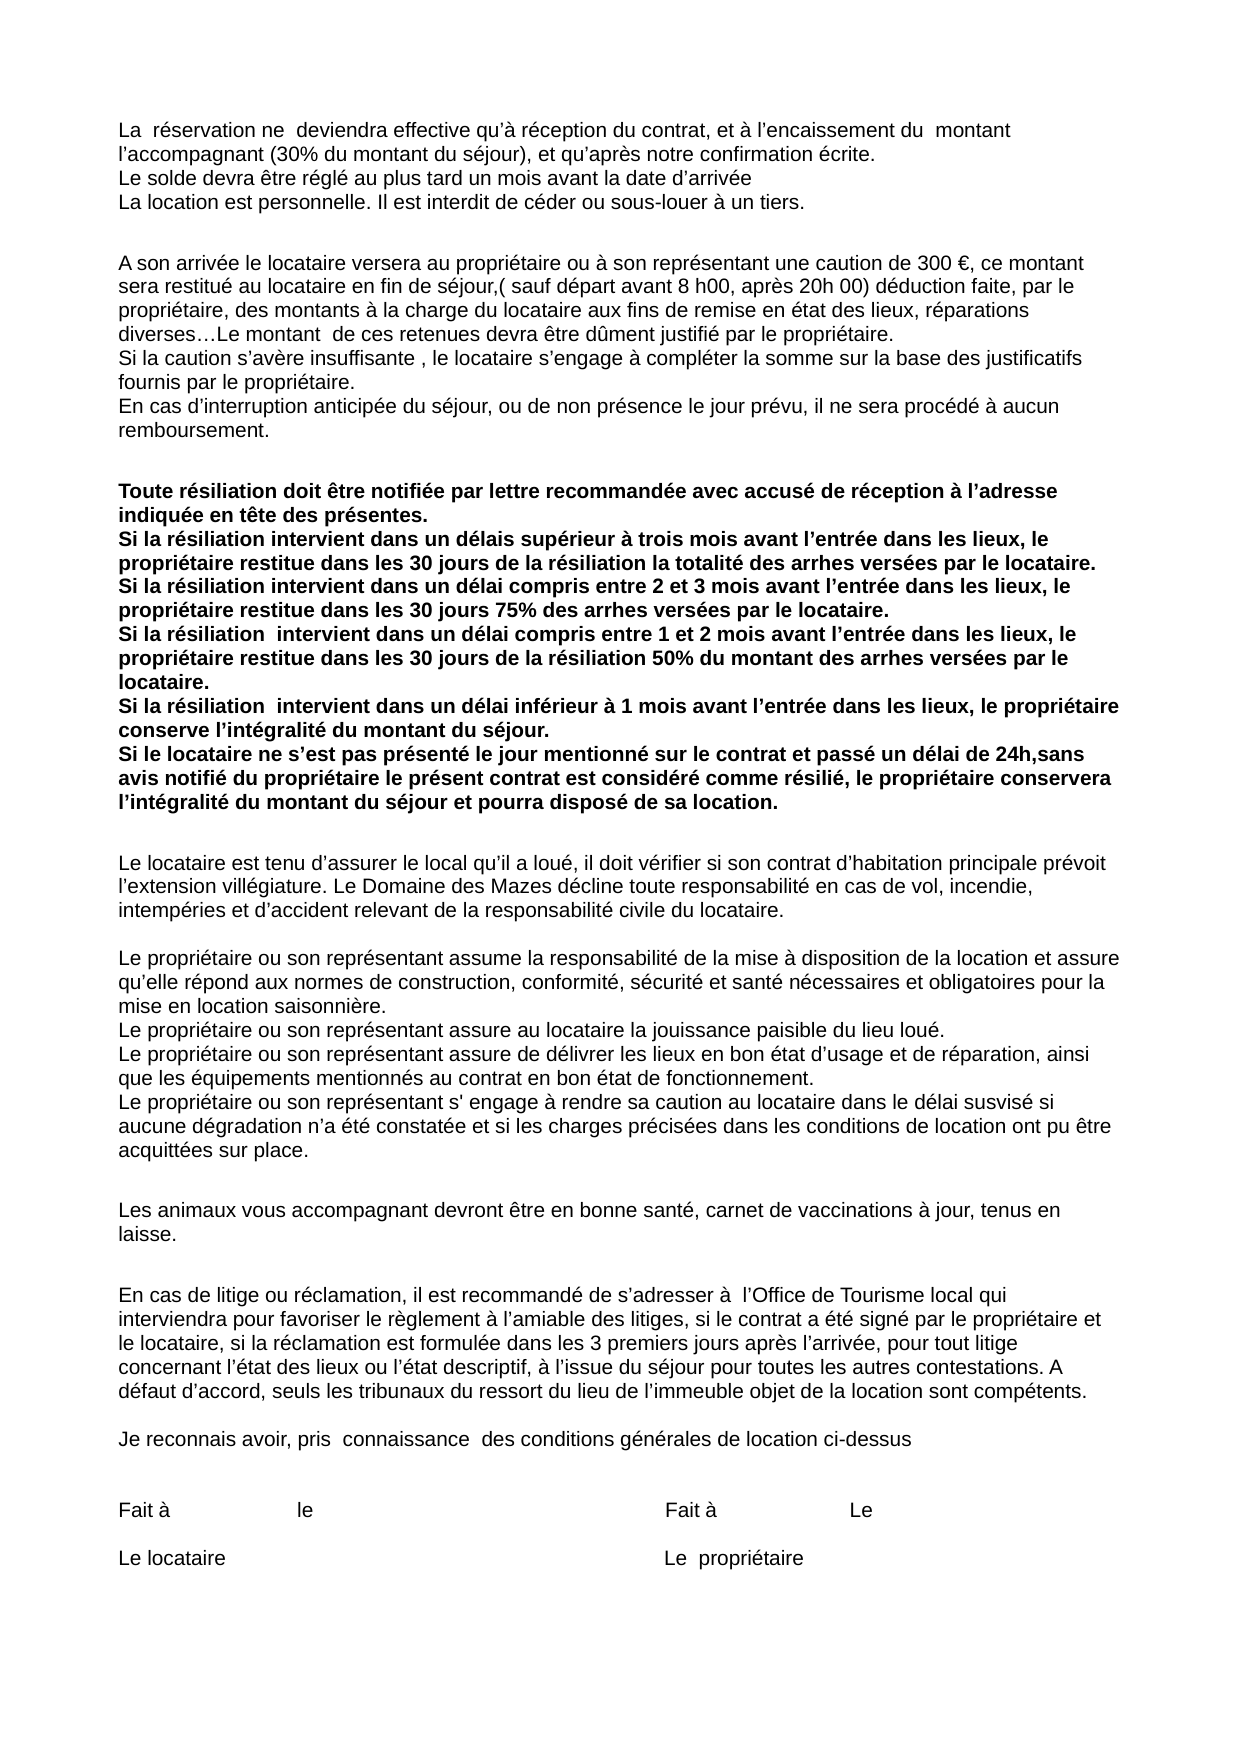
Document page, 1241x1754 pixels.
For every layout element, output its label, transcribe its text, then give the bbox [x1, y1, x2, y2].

text Si la résiliation intervient dans un délais supérieur à trois mois avant l’entrée dans les lieux, le propriétaire restitue dans les 30 jours de la résiliation la totalité des arrhes versées par le locataire. [118, 526, 1122, 574]
text Le propriétaire ou son représentant s' engage à rendre sa caution au locataire dans le délai susvisé si aucune dégradation n’a été constatée et si les charges précisées dans les conditions de location ont pu être acquittées sur place. [118, 1090, 1122, 1162]
text Le solde devra être réglé au plus tard un mois avant la date d’arrivée [118, 166, 1122, 190]
text Fait à le Fait à Le [118, 1498, 1122, 1522]
text Le propriétaire ou son représentant assure au locataire la jouissance paisible du lieu loué. [118, 1018, 1122, 1042]
text Si la résiliation intervient dans un délai compris entre 1 et 2 mois avant l’entrée dans les lieux, le propriétaire restitue dans les 30 jours de la résiliation 50% du montant des arrhes versées par le locataire. [118, 622, 1122, 694]
text Le locataire Le propriétaire [118, 1546, 1122, 1570]
text A son arrivée le locataire versera au propriétaire ou à son représentant une caution de 300 €, ce montant sera restitué au locataire en fin de séjour,( sauf départ avant 8 h00, après 20h 00) déduction faite, par le propriétaire, des montants à la charge du locataire aux fins de remise en état des lieux, réparations diverses…Le montant de ces retenues devra être dûment justifié par le propriétaire. [118, 250, 1122, 346]
text La location est personnelle. Il est interdit de céder ou sous-louer à un tiers. [118, 190, 1122, 214]
text Toute résiliation doit être notifiée par lettre recommandée avec accusé de réception à l’adresse indiquée en tête des présentes. [118, 478, 1122, 526]
text Si la résiliation intervient dans un délai compris entre 2 et 3 mois avant l’entrée dans les lieux, le propriétaire restitue dans les 30 jours 75% des arrhes versées par le locataire. [118, 574, 1122, 622]
text Je reconnais avoir, pris connaissance des conditions générales de location ci-dessus [118, 1426, 1122, 1450]
text Le locataire est tenu d’assurer le local qu’il a loué, il doit vérifier si son contrat d’habitation principale prévoit l’extension villégiature. Le Domaine des Mazes décline toute responsabilité en cas de vol, incendie, intempéries et d’accident relevant de la responsabilité civile du locataire. [118, 850, 1122, 922]
text La réservation ne deviendra effective qu’à réception du contrat, et à l’encaissement du montant l’accompagnant (30% du montant du séjour), et qu’après notre confirmation écrite. [118, 118, 1122, 166]
text En cas de litige ou réclamation, il est recommandé de s’adresser à l’Office de Tourisme local qui interviendra pour favoriser le règlement à l’amiable des litiges, si le contrat a été signé par le propriétaire et le locataire, si la réclamation est formulée dans les 3 premiers jours après l’arrivée, pour tout litige concernant l’état des lieux ou l’état descriptif, à l’issue du séjour pour toutes les autres contestations. A défaut d’accord, seuls les tribunaux du ressort du lieu de l’immeuble objet de la location sont compétents. [118, 1283, 1122, 1402]
text Le propriétaire ou son représentant assume la responsabilité de la mise à disposition de la location et assure qu’elle répond aux normes de construction, conformité, sécurité et santé nécessaires et obligatoires pour la mise en location saisonnière. [118, 946, 1122, 1018]
text Si le locataire ne s’est pas présenté le jour mentionné sur le contrat et passé un délai de 24h,sans avis notifié du propriétaire le présent contrat est considéré comme résilié, le propriétaire conservera l’intégralité du montant du séjour et pourra disposé de sa location. [118, 742, 1122, 814]
text Si la caution s’avère insuffisante , le locataire s’engage à compléter la somme sur la base des justificatifs fournis par le propriétaire. [118, 346, 1122, 394]
text Le propriétaire ou son représentant assure de délivrer les lieux en bon état d’usage et de réparation, ainsi que les équipements mentionnés au contrat en bon état de fonctionnement. [118, 1042, 1122, 1090]
text En cas d’interruption anticipée du séjour, ou de non présence le jour prévu, il ne sera procédé à aucun remboursement. [118, 394, 1122, 442]
text Les animaux vous accompagnant devront être en bonne santé, carnet de vaccinations à jour, tenus en laisse. [118, 1198, 1122, 1246]
text Si la résiliation intervient dans un délai inférieur à 1 mois avant l’entrée dans les lieux, le propriétaire conserve l’intégralité du montant du séjour. [118, 694, 1122, 742]
